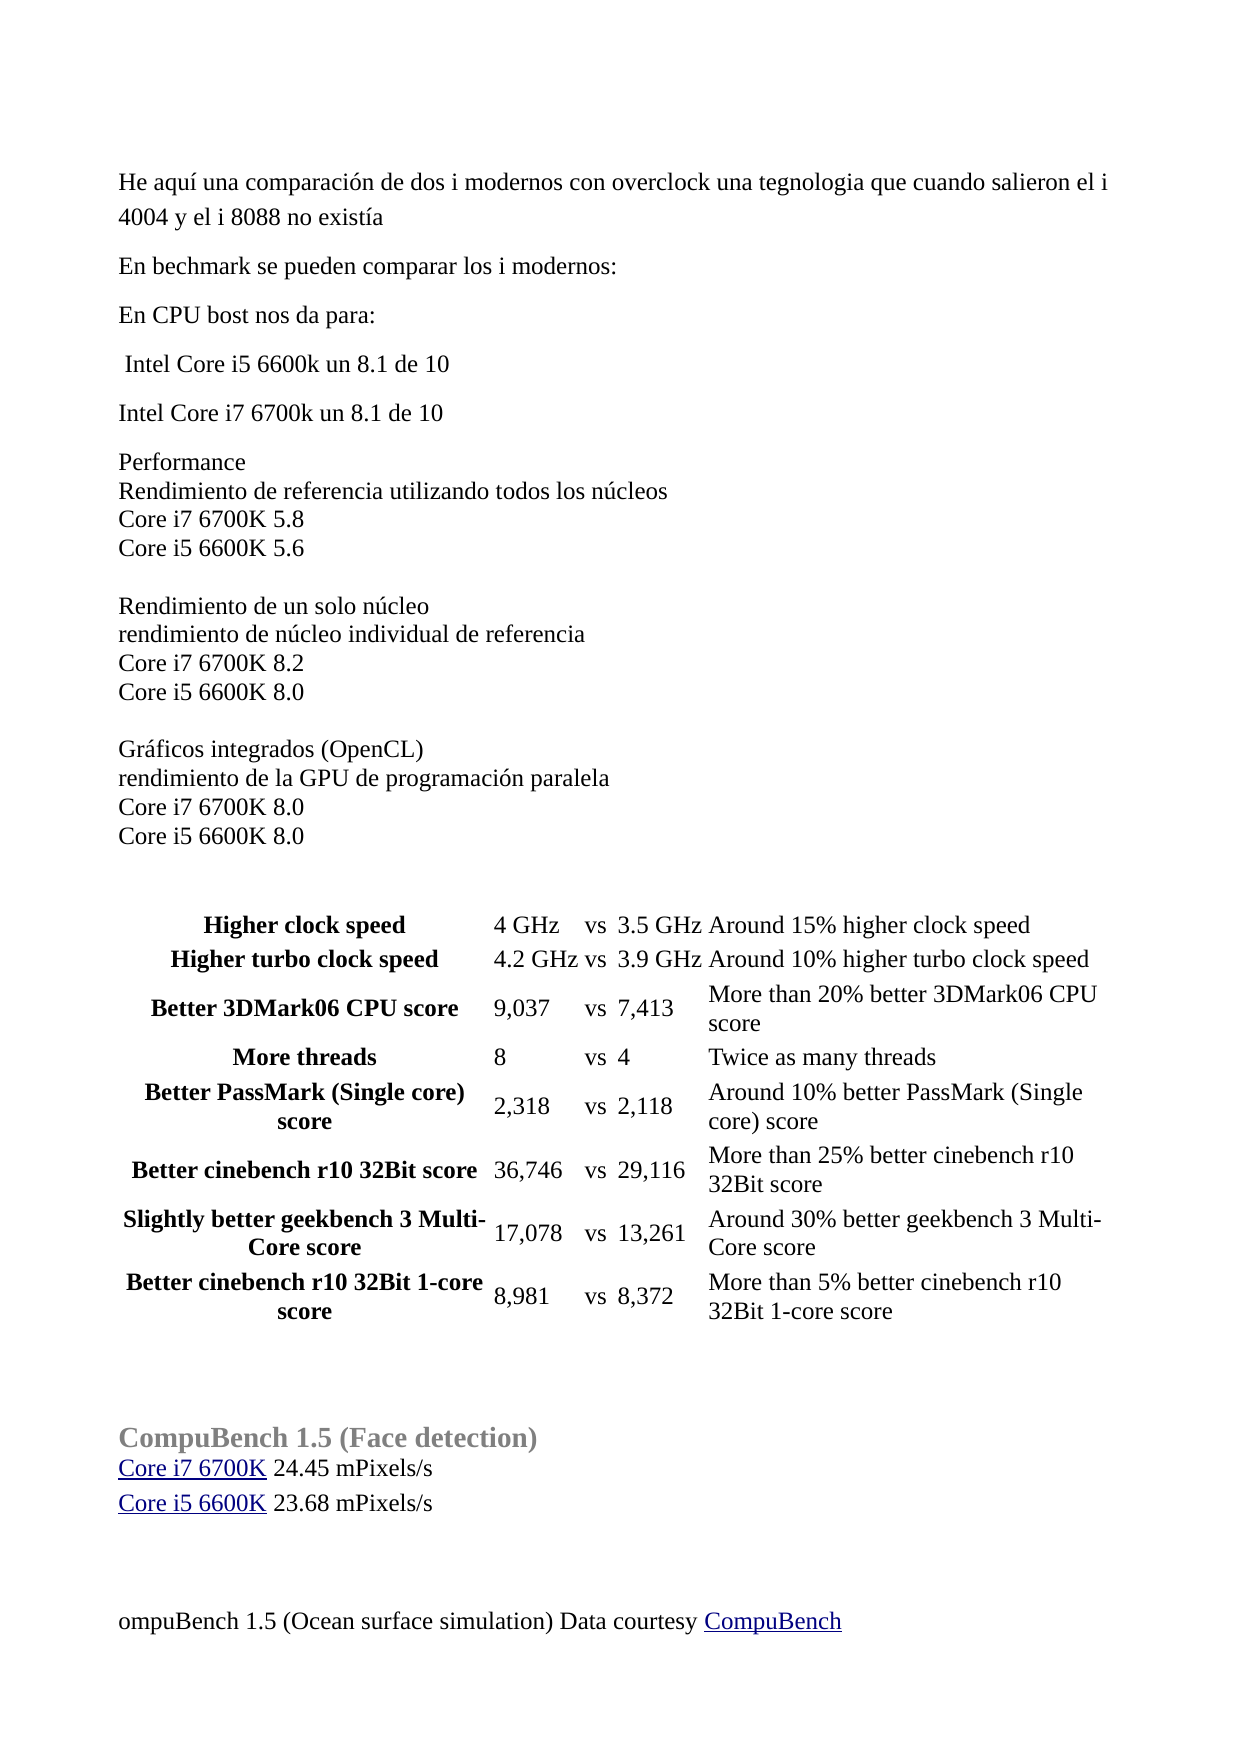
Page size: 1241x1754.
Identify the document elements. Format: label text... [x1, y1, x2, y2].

table_cell vs [581, 1201, 614, 1264]
table_cell Twice as many threads [705, 1040, 1122, 1074]
table_cell 3.9 GHz [615, 942, 705, 976]
table_cell 29,116 [615, 1138, 705, 1201]
table_header 3.5 GHz [615, 907, 705, 942]
text ompuBench 1.5 (Ocean surface simulation) Data courtesy CompuBench [118, 1571, 1122, 1634]
table_cell Around 10% higher turbo clock speed [705, 942, 1122, 976]
table_cell vs [581, 1264, 614, 1327]
table_cell vs [581, 1040, 614, 1074]
table_cell More than 25% better cinebench r10 32Bit score [705, 1138, 1122, 1201]
text En CPU bost nos da para: [118, 300, 1122, 328]
table_cell vs [581, 1138, 614, 1201]
table_cell Around 30% better geekbench 3 Multi-Core score [705, 1201, 1122, 1264]
table_cell 8,372 [615, 1264, 705, 1327]
table_cell Better 3DMark06 CPU score [118, 976, 491, 1039]
table_cell 7,413 [615, 976, 705, 1039]
table_header vs [581, 907, 614, 942]
table_cell Around 10% better PassMark (Single core) score [705, 1074, 1122, 1137]
table_cell 4.2 GHz [491, 942, 581, 976]
table_cell 9,037 [491, 976, 581, 1039]
table_cell 36,746 [491, 1138, 581, 1201]
table_header 4 GHz [491, 907, 581, 942]
text Performance Rendimiento de referencia utilizando todos los núcleos Core i7 6700K 5.8 Core i5 6600K 5.6 [118, 447, 1122, 562]
text Core i7 6700K 24.45 mPixels/s [118, 1453, 1122, 1482]
subtitle CompuBench 1.5 (Face detection) [118, 1420, 1122, 1453]
table_cell 13,261 [615, 1201, 705, 1264]
table_header Higher clock speed [118, 907, 491, 942]
table_cell 8 [491, 1040, 581, 1074]
table_cell Better cinebench r10 32Bit score [118, 1138, 491, 1201]
table_cell vs [581, 1074, 614, 1137]
text Core i5 6600K 23.68 mPixels/s [118, 1488, 1122, 1517]
table_cell Slightly better geekbench 3 Multi-Core score [118, 1201, 491, 1264]
table_cell More than 20% better 3DMark06 CPU score [705, 976, 1122, 1039]
table_cell 2,118 [615, 1074, 705, 1137]
table_cell 2,318 [491, 1074, 581, 1137]
text Gráficos integrados (OpenCL) rendimiento de la GPU de programación paralela Core i7 6700K 8.0 Core i5 6600K 8.0 [118, 734, 1122, 849]
table_cell 17,078 [491, 1201, 581, 1264]
table_cell vs [581, 976, 614, 1039]
table_cell Better cinebench r10 32Bit 1-core score [118, 1264, 491, 1327]
text En bechmark se pueden comparar los i modernos: [118, 251, 1122, 279]
table_cell 8,981 [491, 1264, 581, 1327]
table_cell Better PassMark (Single core) score [118, 1074, 491, 1137]
text Intel Core i7 6700k un 8.1 de 10 [118, 398, 1122, 427]
table_cell More than 5% better cinebench r10 32Bit 1-core score [705, 1264, 1122, 1327]
table_cell More threads [118, 1040, 491, 1074]
table_header Around 15% higher clock speed [705, 907, 1122, 942]
table_cell vs [581, 942, 614, 976]
text Intel Core i5 6600k un 8.1 de 10 [118, 349, 1122, 378]
table_cell Higher turbo clock speed [118, 942, 491, 976]
table_cell 4 [615, 1040, 705, 1074]
text Rendimiento de un solo núcleo rendimiento de núcleo individual de referencia Core i7 6700K 8.2 Core i5 6600K 8.0 [118, 591, 1122, 706]
text He aquí una comparación de dos i modernos con overclock una tegnologia que cuando salieron el i 4004 y el i 8088 no existía [118, 167, 1122, 230]
